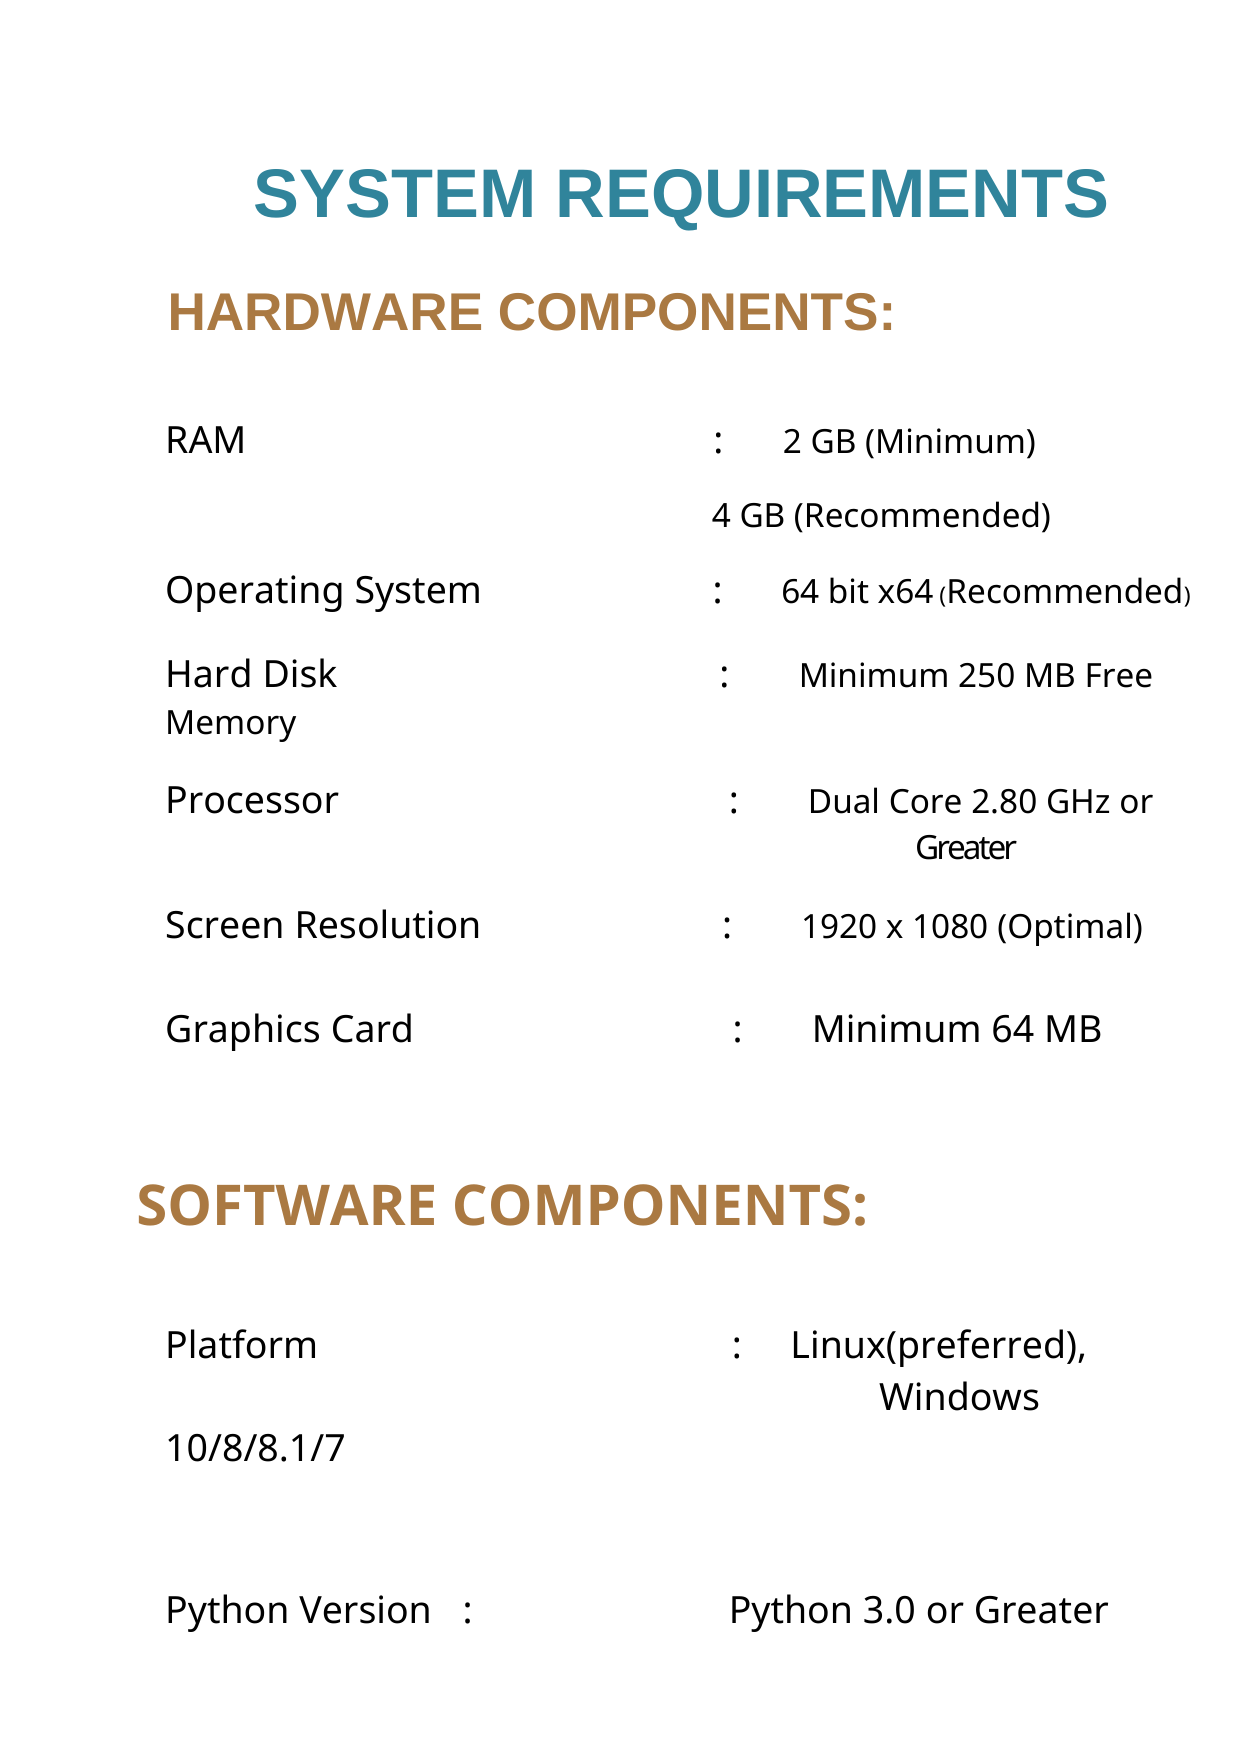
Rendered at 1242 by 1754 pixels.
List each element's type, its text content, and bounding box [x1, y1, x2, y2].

text Hard Disk : Minimum 250 MB Free Memory [165, 648, 1198, 744]
text Processor : Dual Core 2.80 GHz or Greater [165, 773, 1198, 869]
text HARDWARE COMPONENTS: [87, 281, 1198, 342]
text Platform : Linux(preferred), Windows 10/8/8.1/7 [165, 1319, 1198, 1472]
text Screen Resolution : 1920 x 1080 (Optimal) [165, 899, 1198, 950]
text RAM : 2 GB (Minimum) [165, 413, 1198, 464]
text Python Version : Python 3.0 or Greater [165, 1583, 1198, 1634]
text Graphics Card : Minimum 64 MB [165, 1002, 1198, 1053]
text SYSTEM REQUIREMENTS [165, 153, 1198, 232]
text Operating System : 64 bit x64 (Recommended) [165, 563, 1198, 614]
text SOFTWARE COMPONENTS: [87, 1165, 1198, 1241]
subtitle 4 GB (Recommended) [712, 492, 1198, 537]
